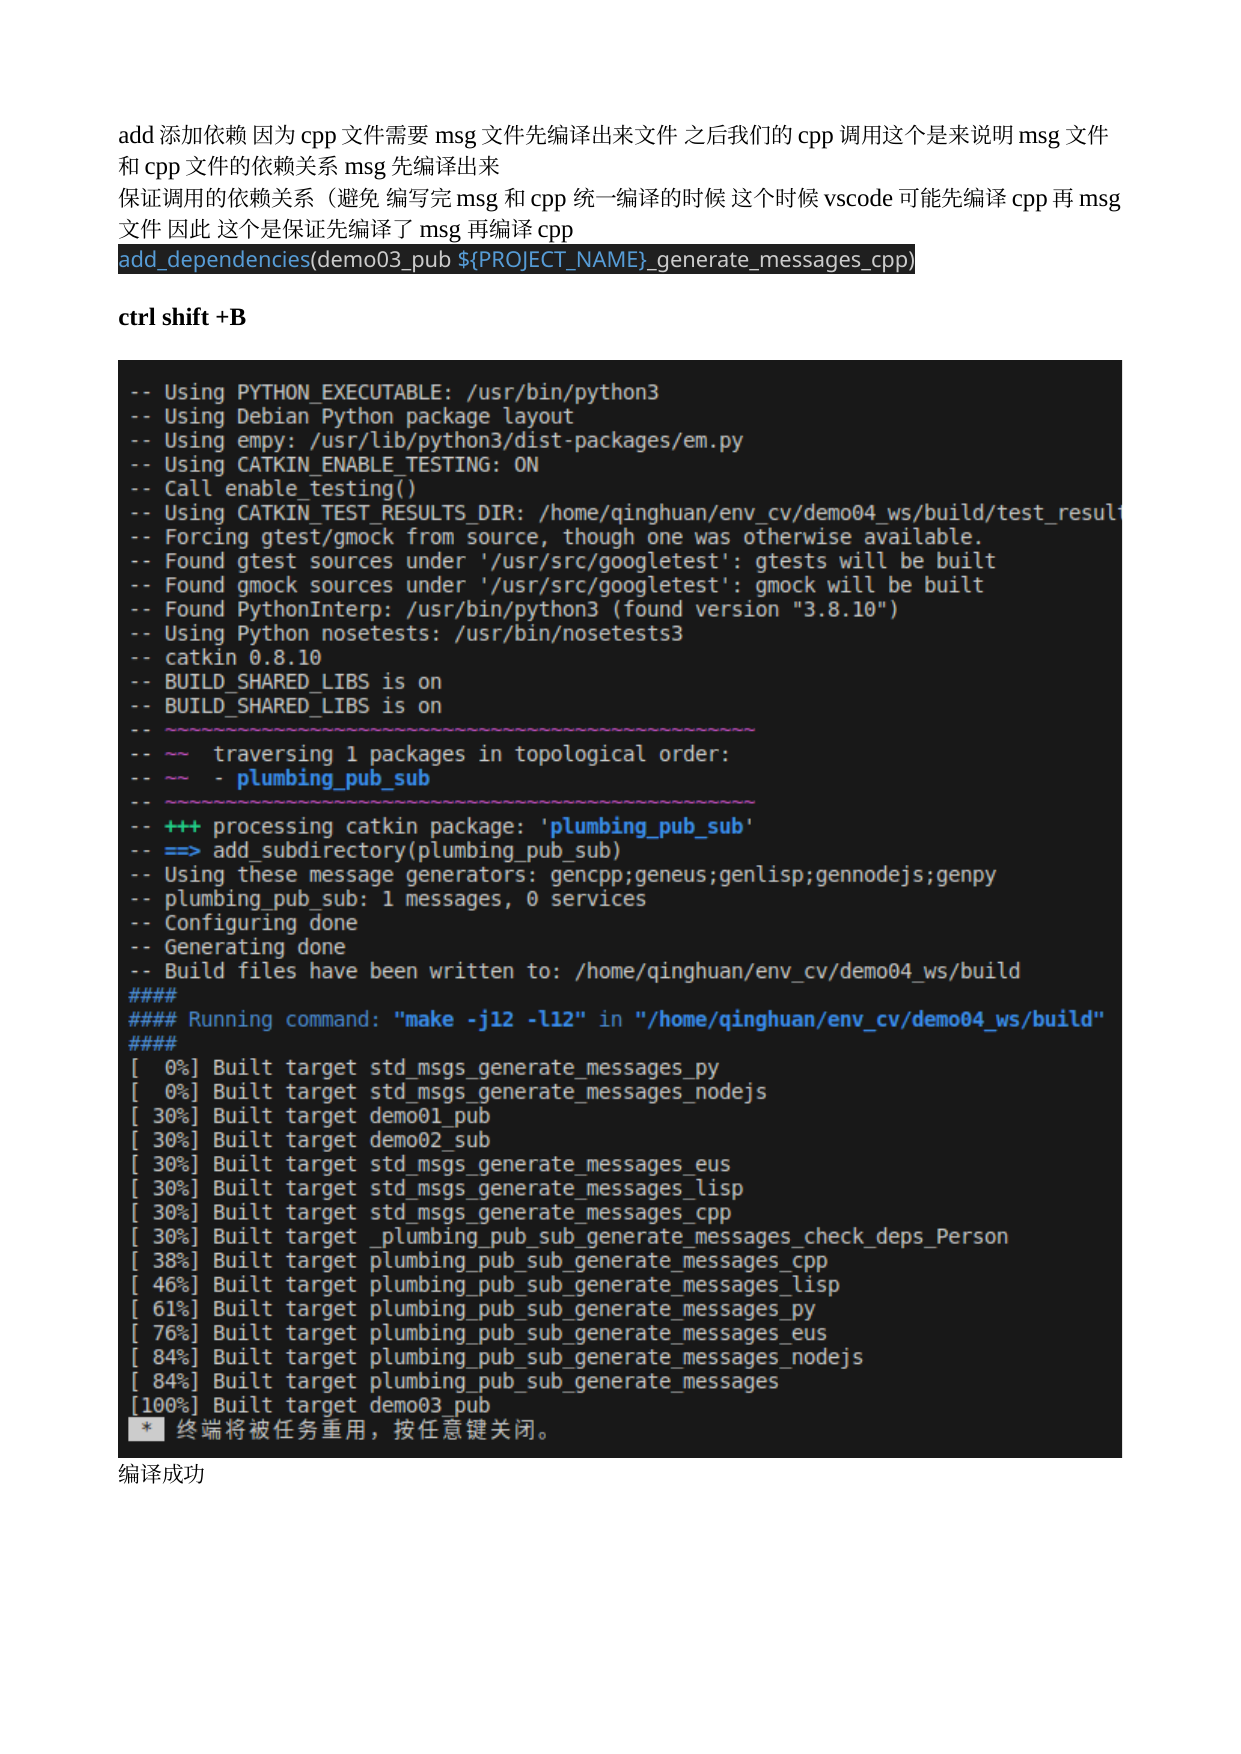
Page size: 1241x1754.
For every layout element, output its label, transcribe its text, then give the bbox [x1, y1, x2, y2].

text add_dependencies(demo03_pub ${PROJECT_NAME}_generate_messages_cpp) [118, 244, 1122, 274]
text 保证调用的依赖关系（避免 编写完msg 和cpp 统一编译的时候 这个时候vscode可能先编译cpp再msg文件 因此 这个是保证先编译了 msg 再编译cpp [118, 181, 1122, 244]
picture [118, 360, 1123, 1458]
text add添加依赖 因为cpp文件需要 msg文件先编译出来文件 之后我们的cpp调用这个是来说明msg文件和cpp文件的依赖关系 msg先编译出来 [118, 118, 1122, 181]
text ctrl shift +B [118, 302, 1122, 331]
text 编译成功 [118, 1458, 1122, 1489]
